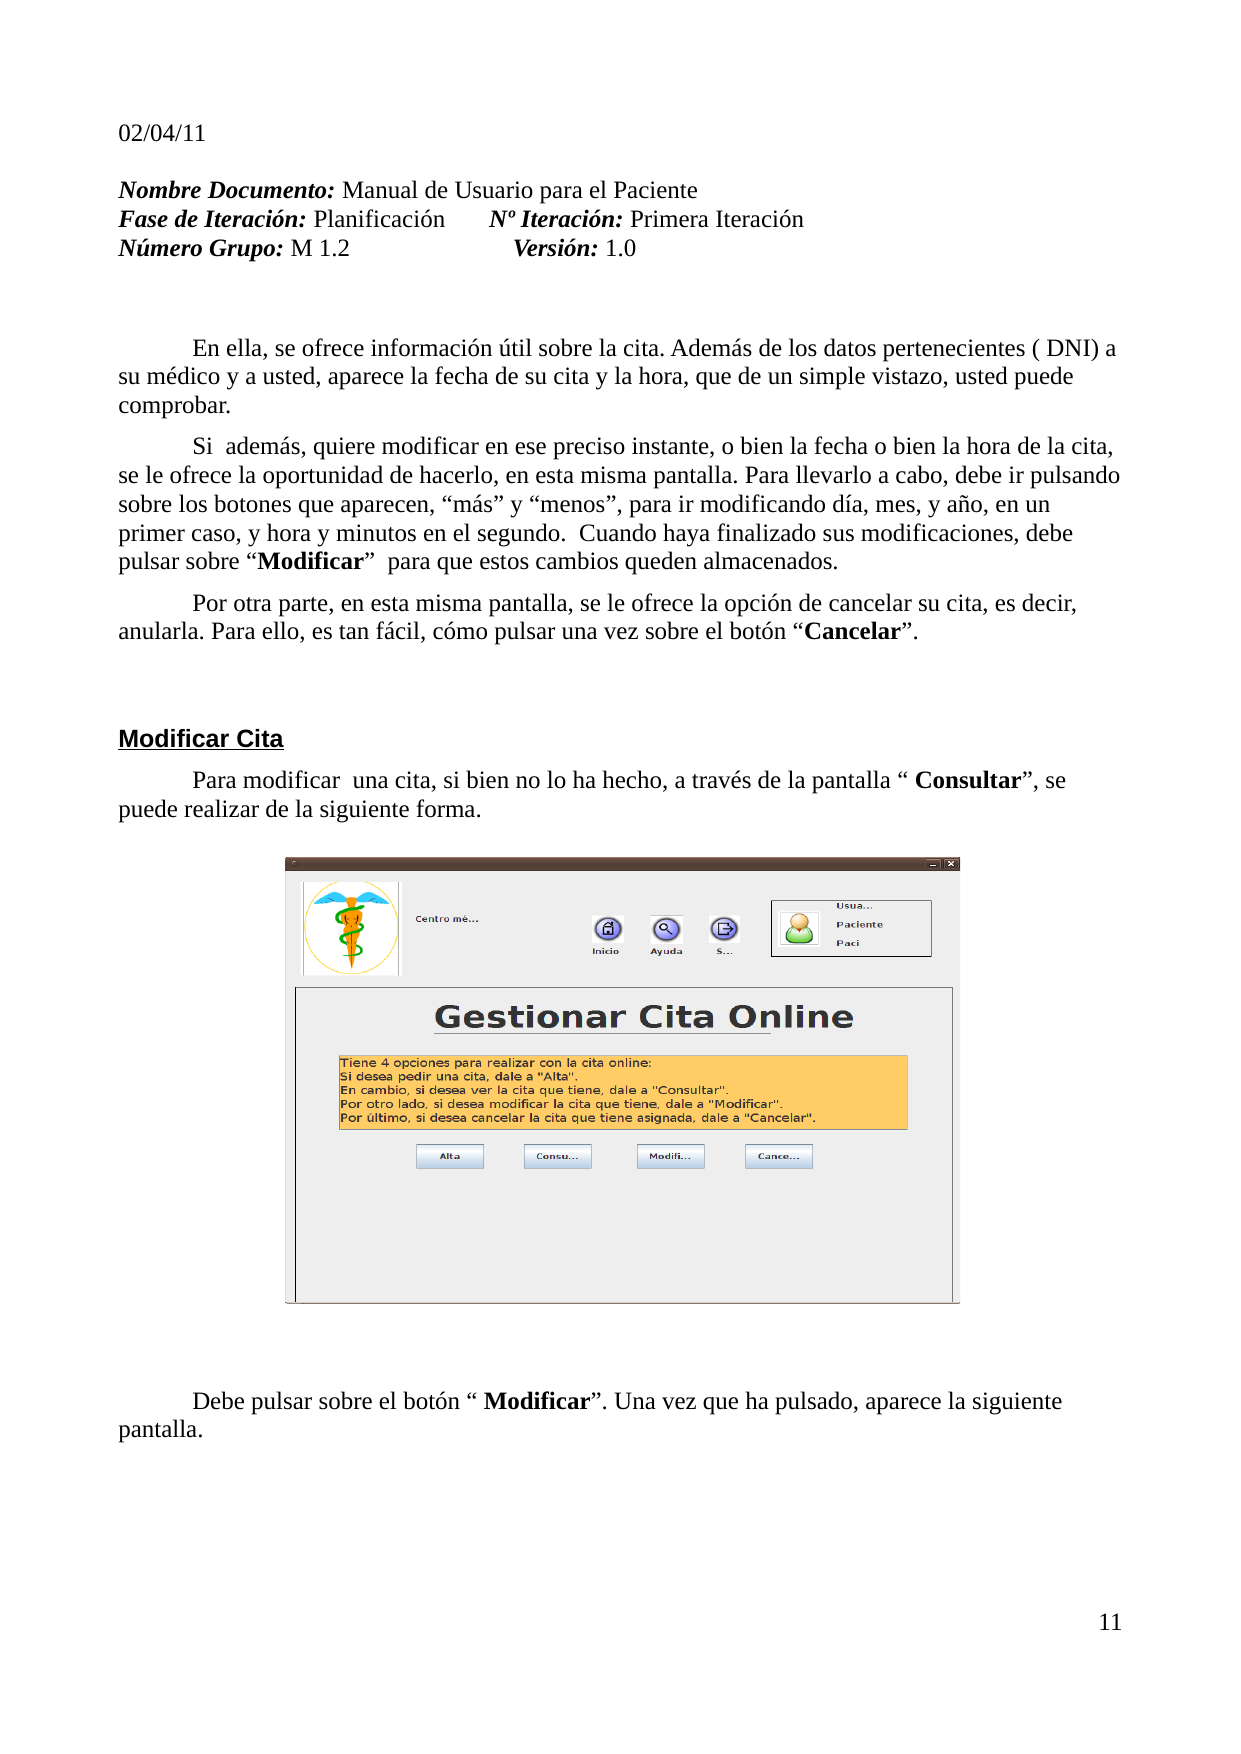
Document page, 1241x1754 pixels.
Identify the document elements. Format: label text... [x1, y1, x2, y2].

text Debe pulsar sobre el botón “ Modificar”. Una vez que ha pulsado, aparece la siguiente pantalla. [118, 1386, 1122, 1443]
text En ella, se ofrece información útil sobre la cita. Además de los datos pertenecientes ( DNI) a su médico y a usted, aparece la fecha de su cita y la hora, que de un simple vistazo, usted puede comprobar. [118, 333, 1122, 419]
text Si además, quiere modificar en ese preciso instante, o bien la fecha o bien la hora de la cita, se le ofrece la oportunidad de hacerlo, en esta misma pantalla. Para llevarlo a cabo, debe ir pulsando sobre los botones que aparecen, “más” y “menos”, para ir modificando día, mes, y año, en un primer caso, y hora y minutos en el segundo. Cuando haya finalizado sus modificaciones, debe pulsar sobre “Modificar” para que estos cambios queden almacenados. [118, 431, 1122, 575]
subtitle Modificar Cita [118, 724, 1122, 753]
picture [285, 857, 961, 1304]
text Para modificar una cita, si bien no lo ha hecho, a través de la pantalla “ Consultar”, se puede realizar de la siguiente forma. [118, 765, 1122, 823]
text Por otra parte, en esta misma pantalla, se le ofrece la opción de cancelar su cita, es decir, anularla. Para ello, es tan fácil, cómo pulsar una vez sobre el botón “Cancelar”. [118, 588, 1122, 645]
